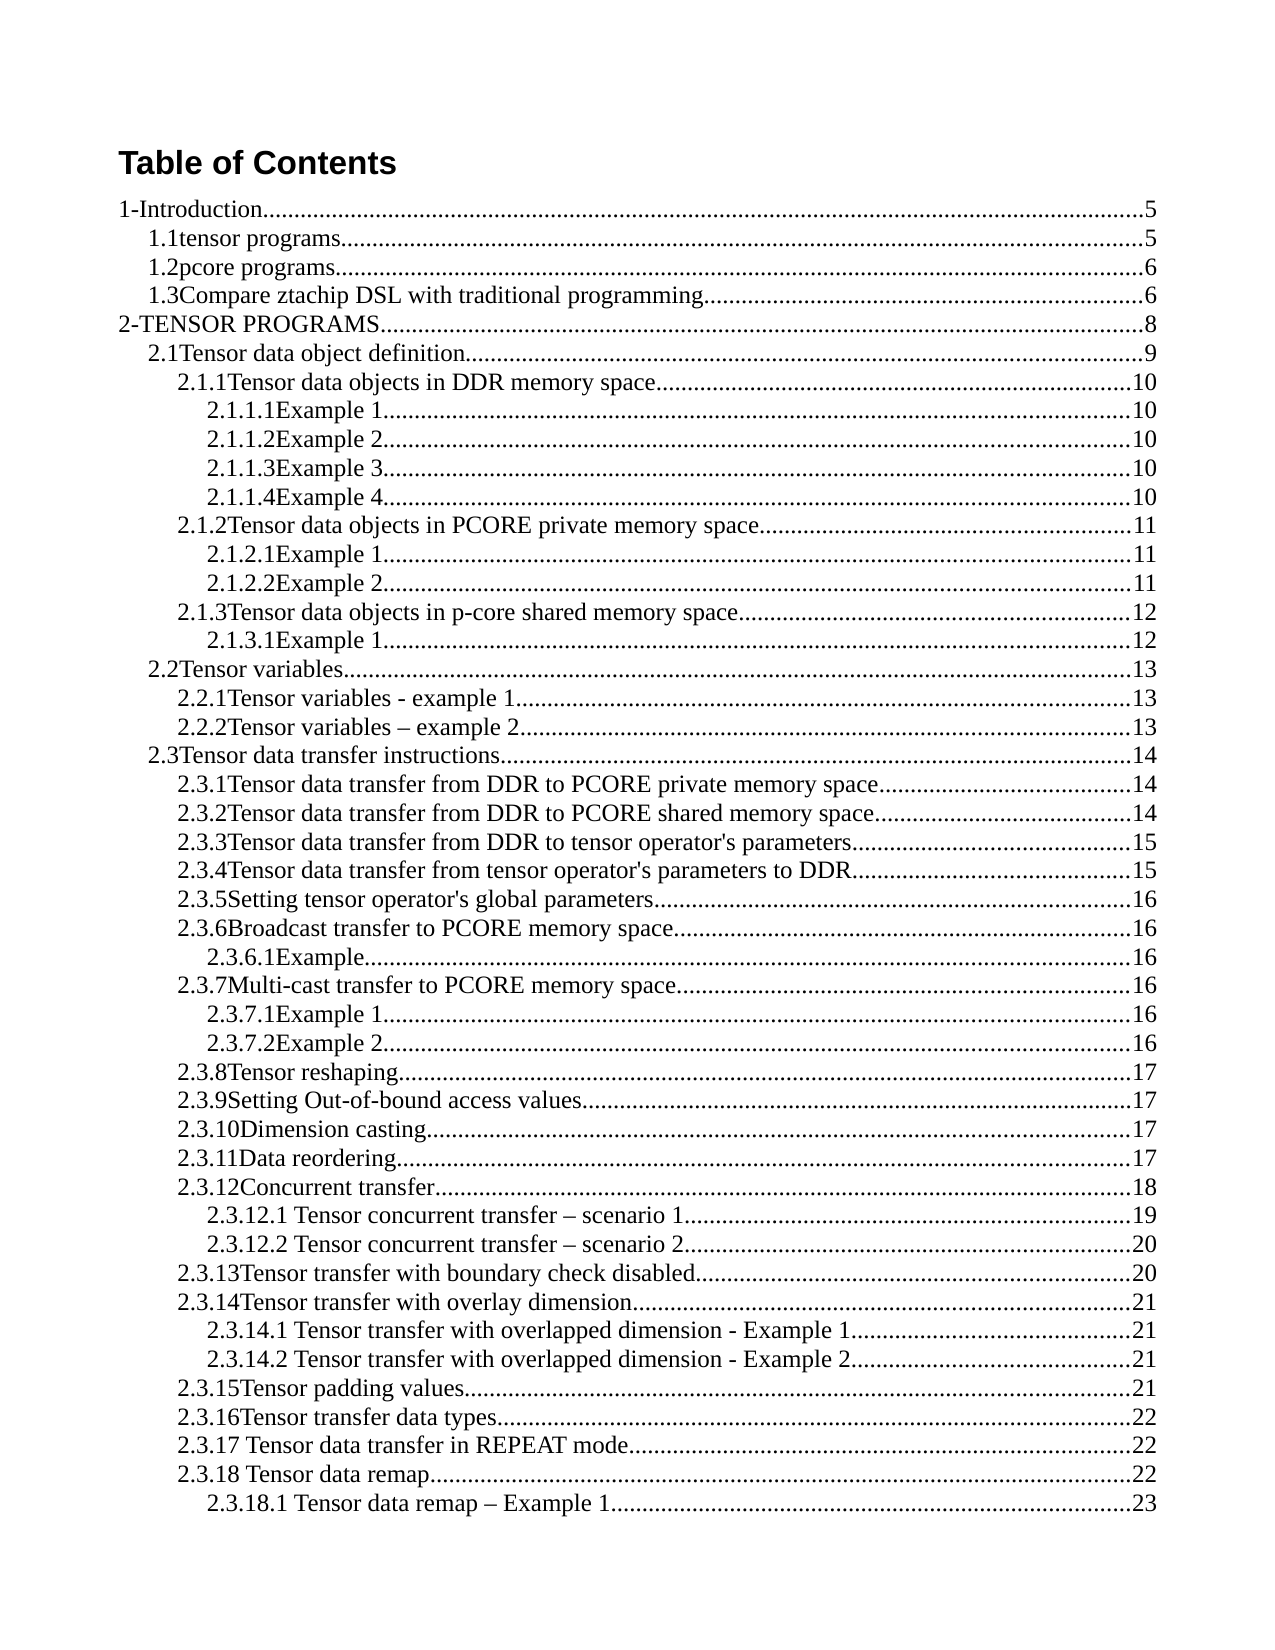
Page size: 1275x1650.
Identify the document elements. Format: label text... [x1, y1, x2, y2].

text 2.3.18.1 Tensor data remap – Example 1 23 [207, 1488, 1157, 1517]
text 2.3.6.1Example 16 [207, 942, 1157, 970]
text 1.1tensor programs 5 [148, 223, 1157, 252]
text 2.3.1Tensor data transfer from DDR to PCORE private memory space 14 [177, 769, 1157, 798]
text 2.3.5Setting tensor operator's global parameters 16 [177, 884, 1157, 913]
text 2.3.12.1 Tensor concurrent transfer – scenario 1. 19 [207, 1200, 1157, 1229]
text 2.3.7Multi-cast transfer to PCORE memory space. 16 [177, 970, 1157, 999]
text 2.3.12.2 Tensor concurrent transfer – scenario 2 20 [207, 1229, 1157, 1258]
text 2.3.16Tensor transfer data types 22 [177, 1402, 1157, 1430]
text 2.3.2Tensor data transfer from DDR to PCORE shared memory space. 14 [177, 798, 1157, 827]
text 2.3.14.2 Tensor transfer with overlapped dimension - Example 2 21 [207, 1344, 1157, 1373]
text 1-Introduction 5 [118, 194, 1157, 223]
text 2.1.1.4Example 4 10 [207, 482, 1157, 510]
text 2.3.17 Tensor data transfer in REPEAT mode 22 [177, 1430, 1157, 1459]
text 2.3.14Tensor transfer with overlay dimension 21 [177, 1287, 1157, 1315]
text 2.2.1Tensor variables - example 1 13 [177, 683, 1157, 712]
text 2.1.2.1Example 1 11 [207, 539, 1157, 568]
text 2.3.8Tensor reshaping 17 [177, 1057, 1157, 1085]
text 2.3.7.1Example 1 16 [207, 999, 1157, 1028]
text 2.3.12Concurrent transfer 18 [177, 1172, 1157, 1200]
text 2.1.3Tensor data objects in p-core shared memory space 12 [177, 597, 1157, 625]
text 2.1.1.2Example 2 10 [207, 424, 1157, 453]
text 2.3.4Tensor data transfer from tensor operator's parameters to DDR 15 [177, 855, 1157, 884]
text 2.3Tensor data transfer instructions 14 [148, 740, 1157, 769]
text 2.2Tensor variables. 13 [148, 654, 1157, 683]
text 2.3.11Data reordering 17 [177, 1143, 1157, 1172]
text 2.3.13Tensor transfer with boundary check disabled. 20 [177, 1258, 1157, 1287]
text 2.3.7.2Example 2 16 [207, 1028, 1157, 1057]
text 2.3.10Dimension casting 17 [177, 1114, 1157, 1143]
text 2.1.2Tensor data objects in PCORE private memory space 11 [177, 510, 1157, 539]
text 2.1.3.1Example 1 12 [207, 625, 1157, 654]
text 2.1.1Tensor data objects in DDR memory space 10 [177, 367, 1157, 395]
text 2.3.14.1 Tensor transfer with overlapped dimension - Example 1 21 [207, 1315, 1157, 1344]
text 1.3Compare ztachip DSL with traditional programming 6 [148, 280, 1157, 309]
text 1.2pcore programs 6 [148, 252, 1157, 280]
text 2.3.18 Tensor data remap 22 [177, 1459, 1157, 1488]
text 2-TENSOR PROGRAMS 8 [118, 309, 1157, 338]
text 2.1.1.1Example 1 10 [207, 395, 1157, 424]
text 2.3.9Setting Out-of-bound access values 17 [177, 1085, 1157, 1114]
text 2.3.15Tensor padding values 21 [177, 1373, 1157, 1402]
text 2.2.2Tensor variables – example 2 13 [177, 712, 1157, 740]
text 2.1.2.2Example 2 11 [207, 568, 1157, 597]
text 2.3.6Broadcast transfer to PCORE memory space. 16 [177, 913, 1157, 942]
subtitle Table of Contents [118, 143, 1157, 182]
text 2.3.3Tensor data transfer from DDR to tensor operator's parameters 15 [177, 827, 1157, 855]
text 2.1.1.3Example 3 10 [207, 453, 1157, 482]
text 2.1Tensor data object definition 9 [148, 338, 1157, 367]
